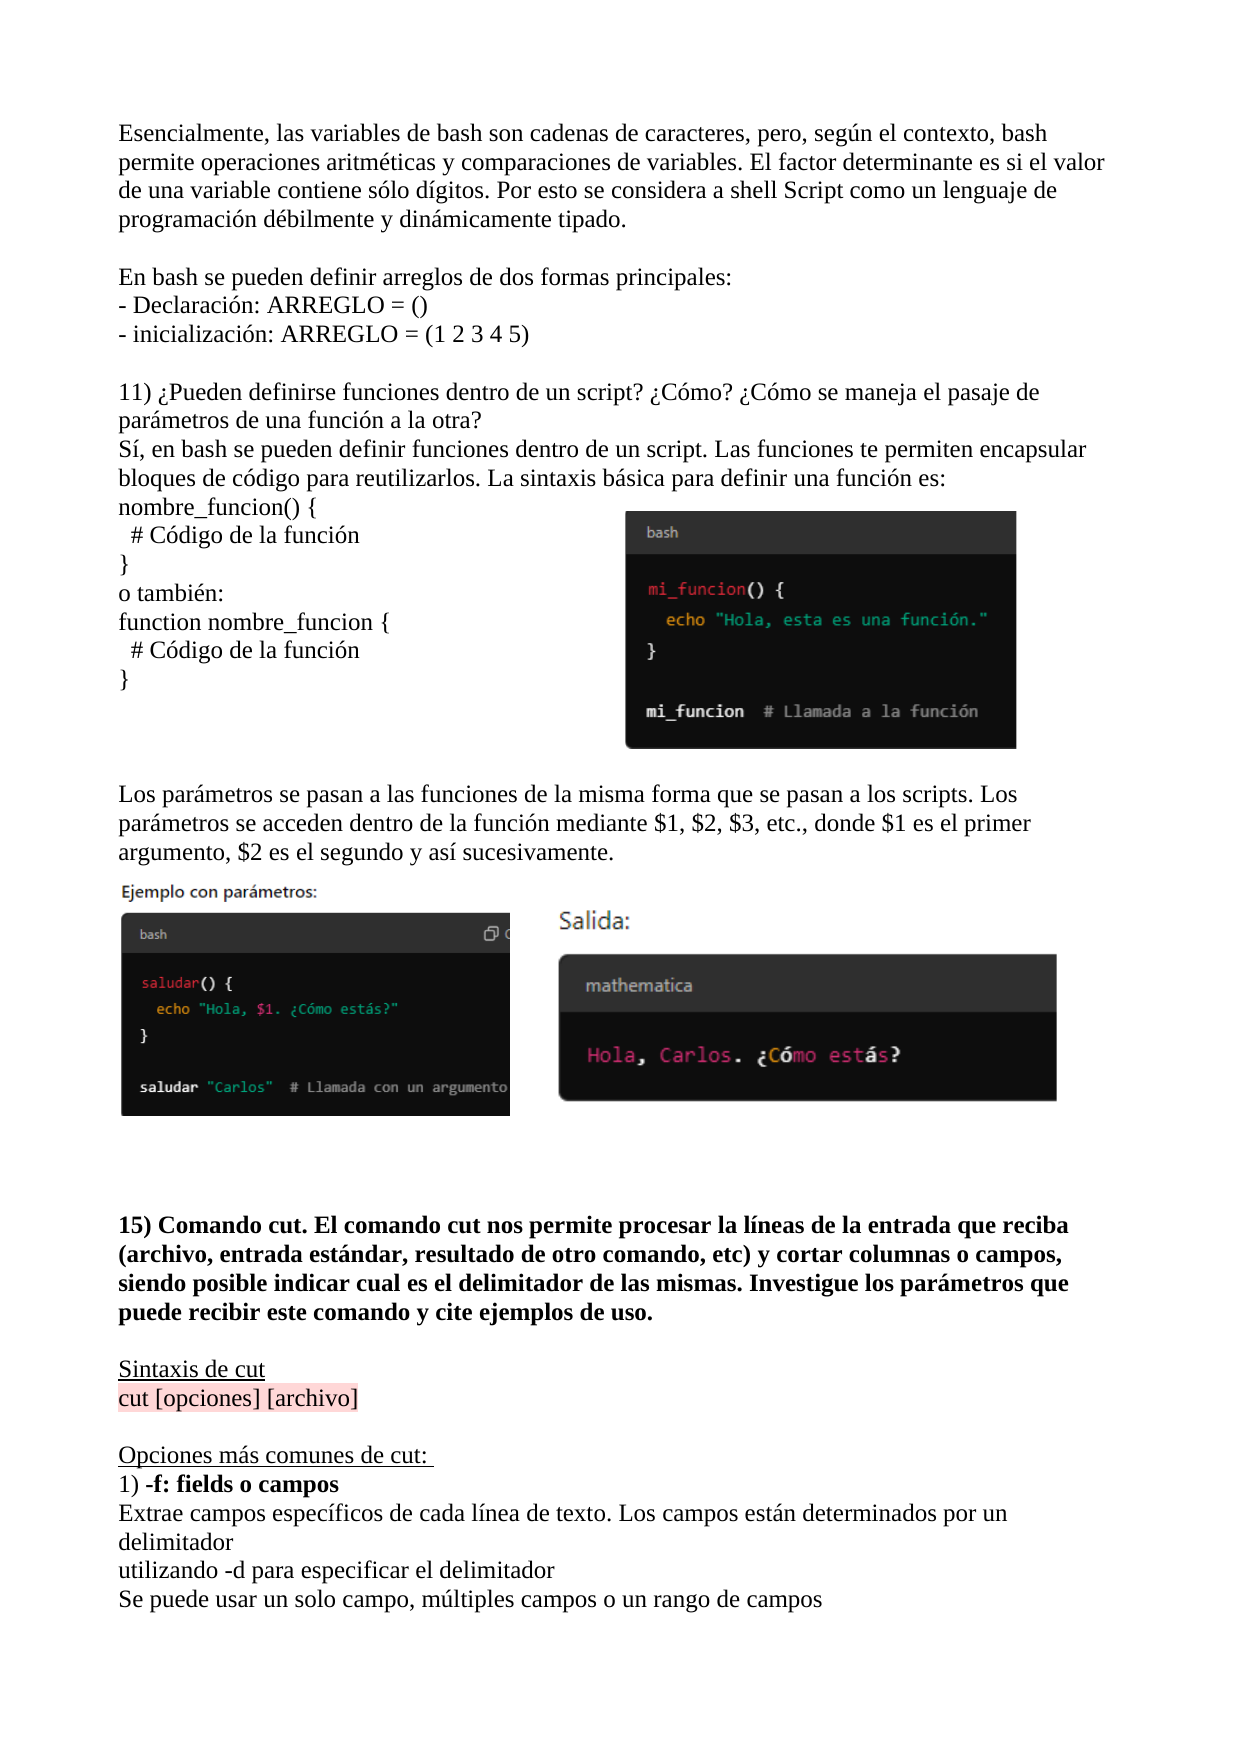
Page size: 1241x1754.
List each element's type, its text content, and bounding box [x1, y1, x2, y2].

text 1) -f: fields o campos [118, 1469, 1122, 1498]
text cut [opciones] [archivo] [118, 1383, 1122, 1412]
text - inicialización: ARREGLO = (1 2 3 4 5) [118, 319, 1122, 348]
text Los parámetros se pasan a las funciones de la misma forma que se pasan a los scripts. Los parámetros se acceden dentro de la función mediante $1, $2, $3, etc., donde $1 es el primer argumento, $2 es el segundo y así sucesivamente. [118, 779, 1122, 866]
text # Código de la función [118, 521, 625, 549]
text - Declaración: ARREGLO = () [118, 291, 1122, 319]
text nombre_funcion() { [118, 492, 1122, 521]
text 15) Comando cut. El comando cut nos permite procesar la líneas de la entrada que reciba (archivo, entrada estándar, resultado de otro comando, etc) y cortar columnas o campos, siendo posible indicar cual es el delimitador de las mismas. Investigue los parámetros que puede recibir este comando y cite ejemplos de uso. [118, 1211, 1122, 1326]
text [1017, 549, 1122, 578]
text function nombre_funcion { [118, 607, 625, 636]
text Sí, en bash se pueden definir funciones dentro de un script. Las funciones te permiten encapsular bloques de código para reutilizarlos. La sintaxis básica para definir una función es: [118, 434, 1122, 492]
text [1017, 607, 1122, 636]
text Opciones más comunes de cut: [118, 1441, 1122, 1469]
text } [118, 549, 625, 578]
picture [625, 511, 1017, 749]
text utilizando -d para especificar el delimitador [118, 1556, 1122, 1584]
picture [118, 877, 510, 1116]
text Sintaxis de cut [118, 1354, 1122, 1383]
text } [118, 664, 625, 693]
picture [548, 895, 1057, 1103]
text Extrae campos específicos de cada línea de texto. Los campos están determinados por un delimitador [118, 1498, 1122, 1556]
text [1017, 521, 1122, 549]
text # Código de la función [118, 636, 625, 664]
text [1017, 578, 1122, 607]
text o también: [118, 578, 625, 607]
text En bash se pueden definir arreglos de dos formas principales: [118, 262, 1122, 291]
text Esencialmente, las variables de bash son cadenas de caracteres, pero, según el contexto, bash permite operaciones aritméticas y comparaciones de variables. El factor determinante es si el valor de una variable contiene sólo dígitos. Por esto se considera a shell Script como un lenguaje de programación débilmente y dinámicamente tipado. [118, 118, 1122, 233]
text [1017, 636, 1122, 664]
text 11) ¿Pueden definirse funciones dentro de un script? ¿Cómo? ¿Cómo se maneja el pasaje de parámetros de una función a la otra? [118, 377, 1122, 434]
text [1017, 664, 1122, 693]
text Se puede usar un solo campo, múltiples campos o un rango de campos [118, 1584, 1122, 1613]
